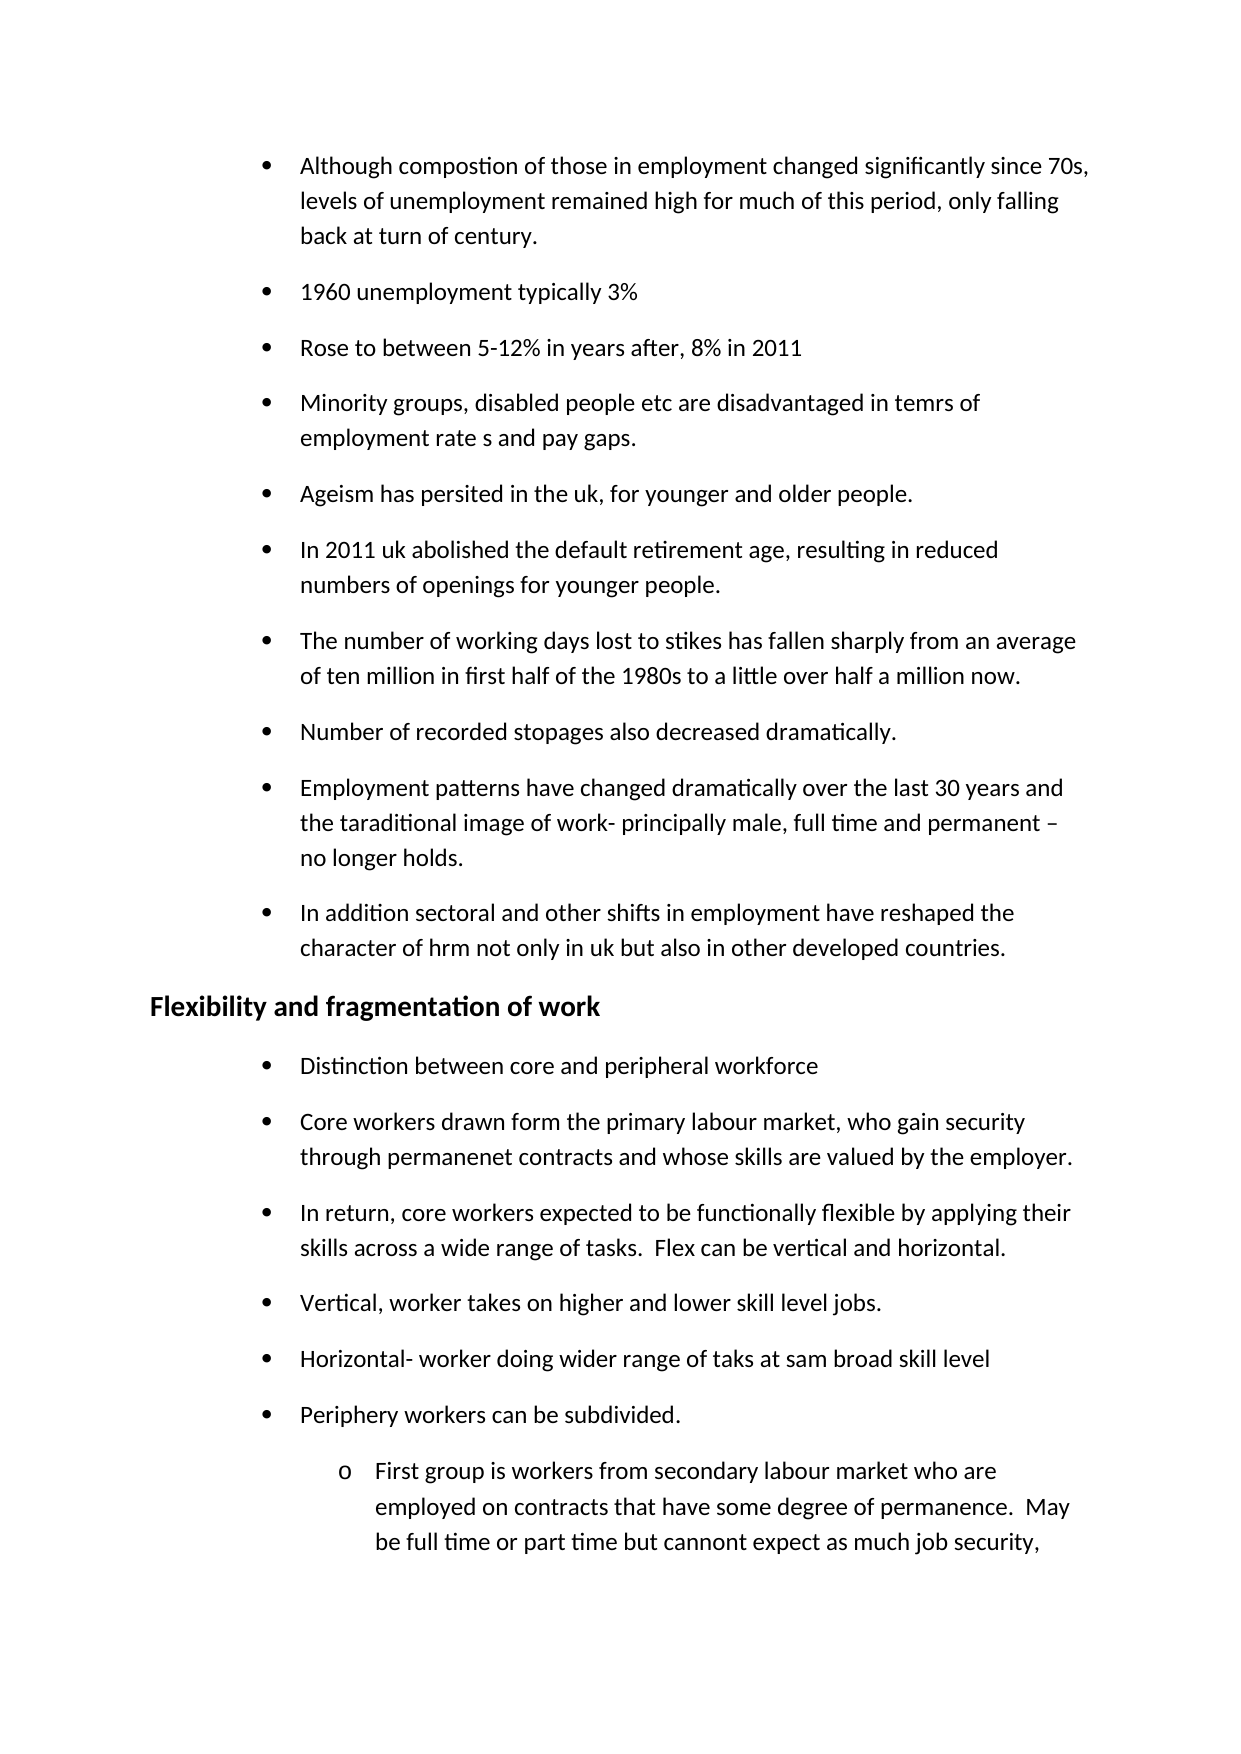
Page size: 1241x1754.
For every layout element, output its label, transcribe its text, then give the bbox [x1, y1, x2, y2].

list In addition sectoral and other shifts in employment have reshaped the character of hrm not only in uk but also in other developed countries. [262, 897, 1090, 963]
list Distinction between core and peripheral workforce [262, 1050, 1090, 1081]
list In 2011 uk abolished the default retirement age, resulting in reduced numbers of openings for younger people. [262, 534, 1090, 600]
list Number of recorded stopages also decreased dramatically. [262, 716, 1090, 746]
list Core workers drawn form the primary labour market, who gain security through permanenet contracts and whose skills are valued by the employer. [262, 1106, 1090, 1171]
list Although compostion of those in employment changed significantly since 70s, levels of unemployment remained high for much of this period, only falling back at turn of century. [262, 150, 1090, 251]
list Periphery workers can be subdivided. [262, 1399, 1090, 1430]
list Minority groups, disabled people etc are disadvantaged in temrs of employment rate s and pay gaps. [262, 387, 1090, 453]
list The number of working days lost to stikes has fallen sharply from an average of ten million in first half of the 1980s to a little over half a million now. [262, 625, 1090, 691]
list Rose to between 5-12% in years after, 8% in 2011 [262, 332, 1090, 362]
list In return, core workers expected to be functionally flexible by applying their skills across a wide range of tasks. Flex can be vertical and horizontal. [262, 1197, 1090, 1262]
list Vertical, worker takes on higher and lower skill level jobs. [262, 1288, 1090, 1318]
list Employment patterns have changed dramatically over the last 30 years and the taraditional image of work- principally male, full time and permanent – no longer holds. [262, 772, 1090, 872]
text Flexibility and fragmentation of work [150, 988, 1090, 1024]
list Ageism has persited in the uk, for younger and older people. [262, 478, 1090, 509]
list First group is workers from secondary labour market who are employed on contracts that have some degree of permanence. May be full time or part time but cannont expect as much job security, [337, 1455, 1090, 1557]
list Horizontal- worker doing wider range of taks at sam broad skill level [262, 1343, 1090, 1374]
list 1960 unemployment typically 3% [262, 276, 1090, 306]
